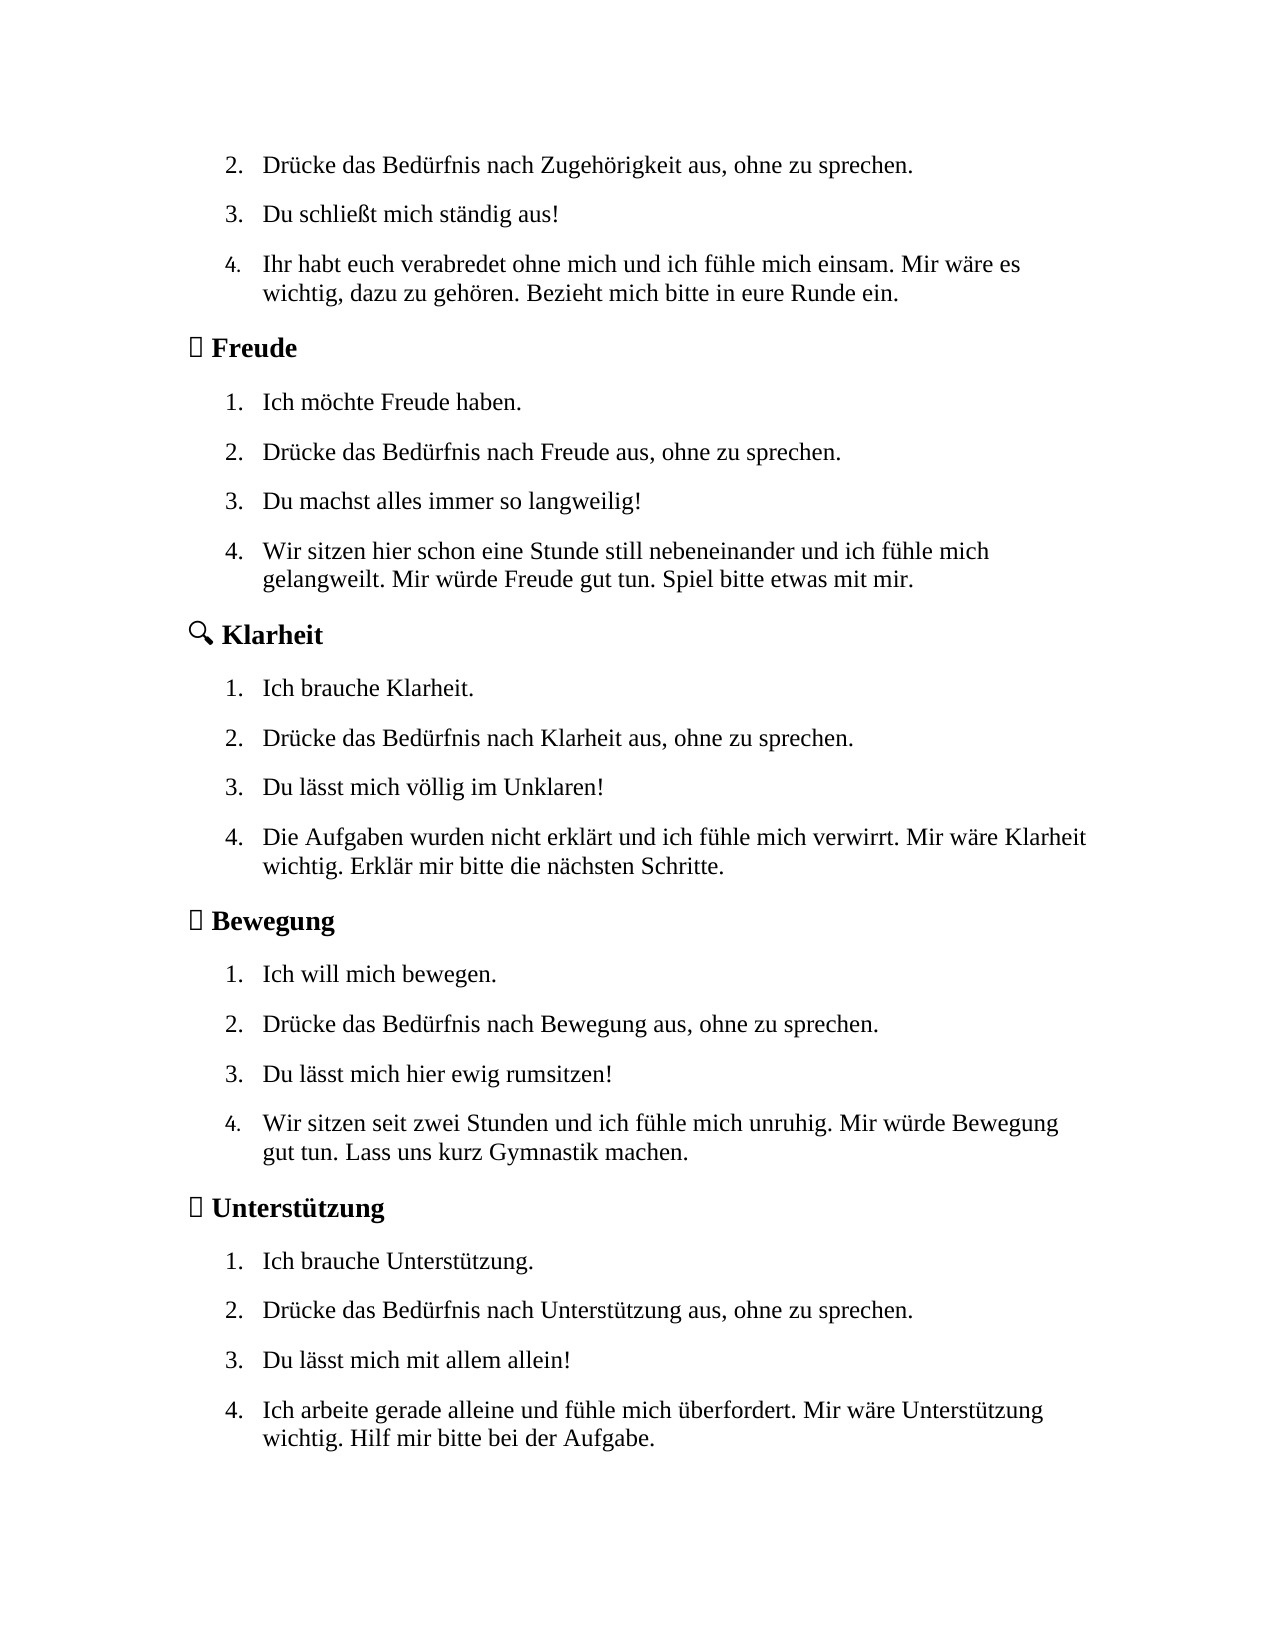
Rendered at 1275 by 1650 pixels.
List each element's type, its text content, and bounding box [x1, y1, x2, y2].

subtitle 🤝 Unterstützung [187, 1187, 1087, 1225]
list Du lässt mich völlig im Unklaren! [225, 772, 1087, 801]
subtitle 🔍 Klarheit [187, 614, 1087, 652]
list Ich will mich bewegen. [225, 959, 1087, 988]
list Du lässt mich hier ewig rumsitzen! [225, 1059, 1087, 1087]
list Du lässt mich mit allem allein! [225, 1345, 1087, 1374]
list Ich möchte Freude haben. [225, 387, 1087, 416]
list Die Aufgaben wurden nicht erklärt und ich fühle mich verwirrt. Mir wäre Klarheit wichtig. Erklär mir bitte die nächsten Schritte. [225, 822, 1087, 879]
list Du schließt mich ständig aus! [225, 199, 1087, 228]
list Drücke das Bedürfnis nach Zugehörigkeit aus, ohne zu sprechen. [225, 150, 1087, 179]
list Ich brauche Klarheit. [225, 673, 1087, 702]
list Wir sitzen seit zwei Stunden und ich fühle mich unruhig. Mir würde Bewegung gut tun. Lass uns kurz Gymnastik machen. [225, 1108, 1087, 1166]
list Du machst alles immer so langweilig! [225, 486, 1087, 515]
list Ich arbeite gerade alleine und fühle mich überfordert. Mir wäre Unterstützung wichtig. Hilf mir bitte bei der Aufgabe. [225, 1395, 1087, 1452]
list Ich brauche Unterstützung. [225, 1246, 1087, 1275]
subtitle 🏃 Bewegung [187, 900, 1087, 939]
list Drücke das Bedürfnis nach Klarheit aus, ohne zu sprechen. [225, 723, 1087, 752]
list Ihr habt euch verabredet ohne mich und ich fühle mich einsam. Mir wäre es wichtig, dazu zu gehören. Bezieht mich bitte in eure Runde ein. [225, 249, 1087, 307]
list Drücke das Bedürfnis nach Unterstützung aus, ohne zu sprechen. [225, 1296, 1087, 1324]
list Wir sitzen hier schon eine Stunde still nebeneinander und ich fühle mich gelangweilt. Mir würde Freude gut tun. Spiel bitte etwas mit mir. [225, 536, 1087, 593]
subtitle 🎉 Freude [187, 328, 1087, 366]
list Drücke das Bedürfnis nach Freude aus, ohne zu sprechen. [225, 437, 1087, 465]
list Drücke das Bedürfnis nach Bewegung aus, ohne zu sprechen. [225, 1009, 1087, 1038]
